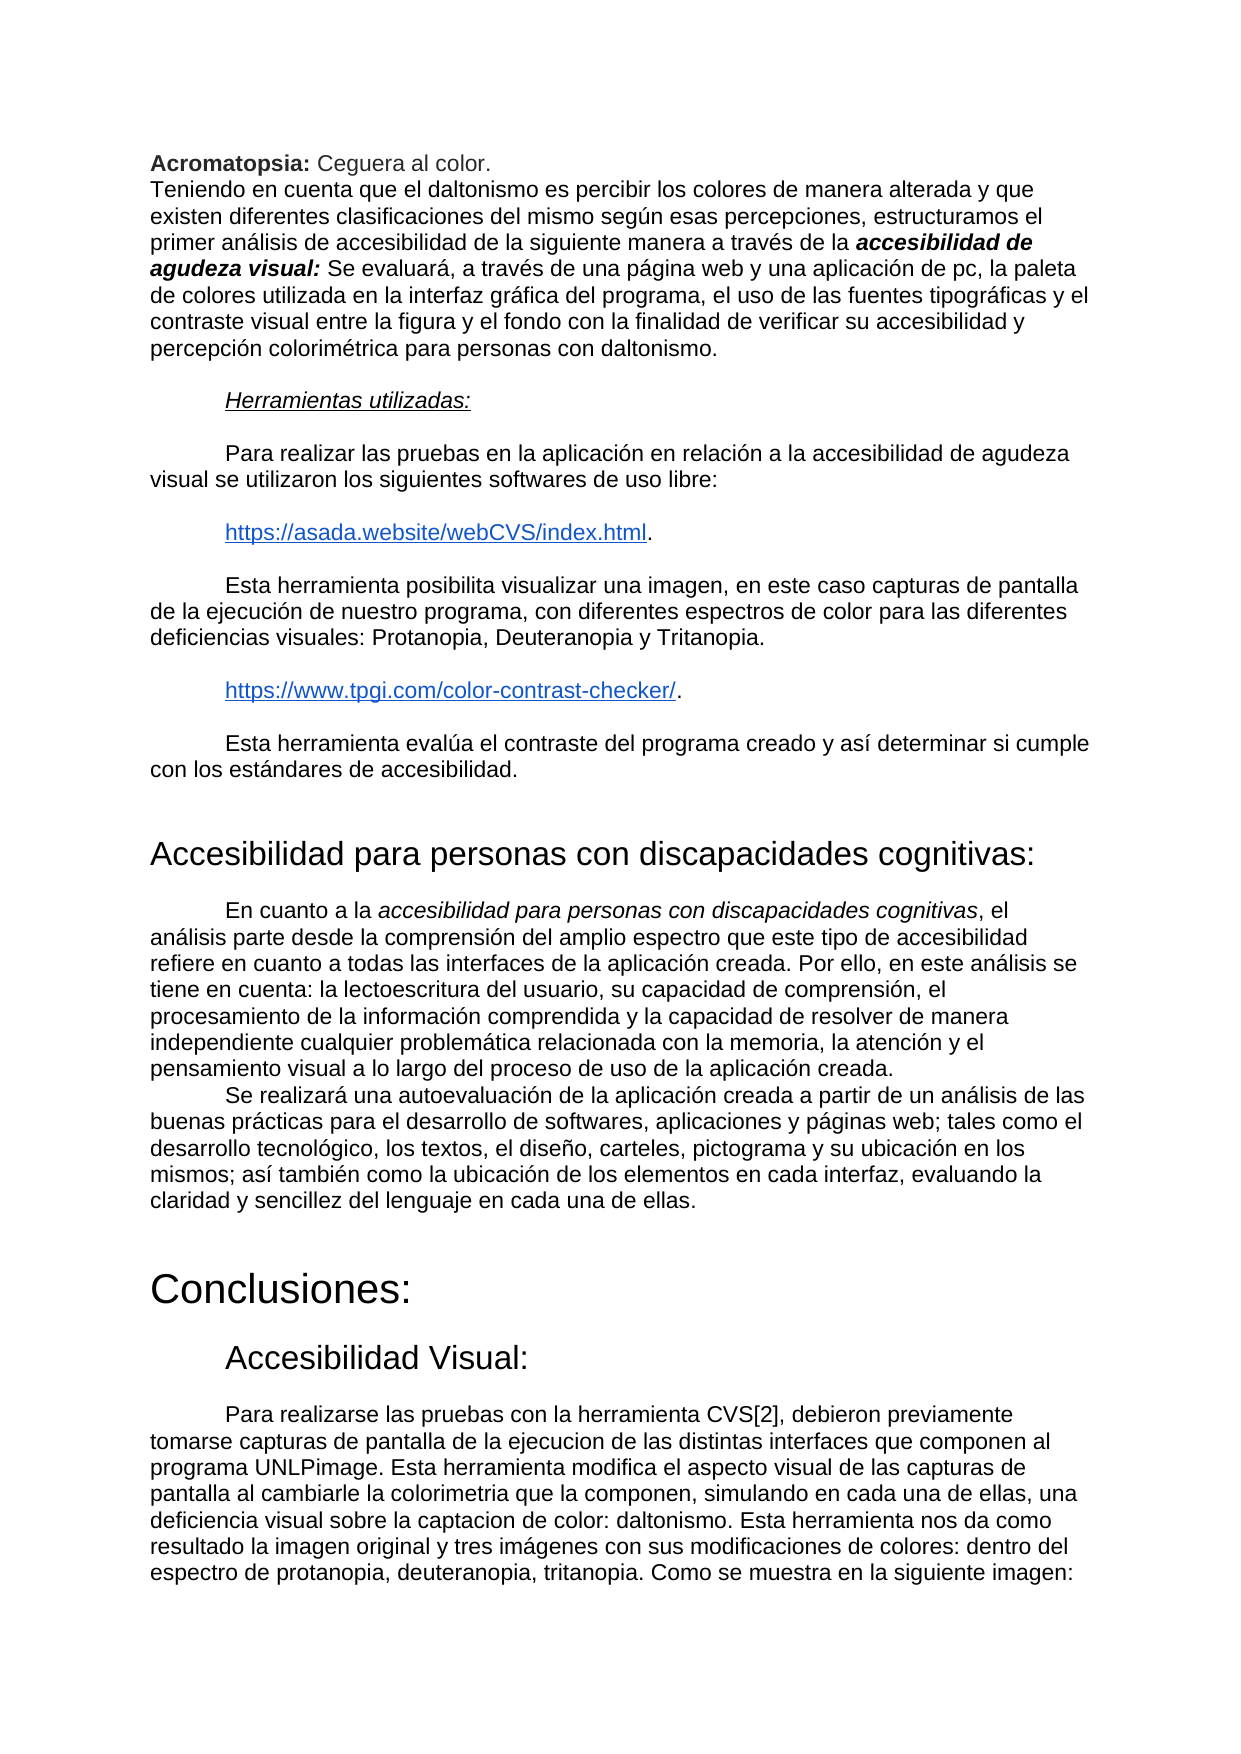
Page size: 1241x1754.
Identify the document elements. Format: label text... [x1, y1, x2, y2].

text Esta herramienta evalúa el contraste del programa creado y así determinar si cumple con los estándares de accesibilidad. [150, 730, 1090, 782]
text https://www.tpgi.com/color-contrast-checker/. [150, 677, 1090, 703]
subtitle Accesibilidad Visual: [150, 1338, 1090, 1376]
text En cuanto a la accesibilidad para personas con discapacidades cognitivas, el análisis parte desde la comprensión del amplio espectro que este tipo de accesibilidad refiere en cuanto a todas las interfaces de la aplicación creada. Por ello, en este análisis se tiene en cuenta: la lectoescritura del usuario, su capacidad de comprensión, el procesamiento de la información comprendida y la capacidad de resolver de manera independiente cualquier problemática relacionada con la memoria, la atención y el pensamiento visual a lo largo del proceso de uso de la aplicación creada. Se realizará una autoevaluación de la aplicación creada a partir de un análisis de las buenas prácticas para el desarrollo de softwares, aplicaciones y páginas web; tales como el desarrollo tecnológico, los textos, el diseño, carteles, pictograma y su ubicación en los mismos; así también como la ubicación de los elementos en cada interfaz, evaluando la claridad y sencillez del lenguaje en cada una de ellas. [150, 897, 1090, 1240]
text https://asada.website/webCVS/index.html. [150, 519, 1090, 545]
text Para realizarse las pruebas con la herramienta CVS[2], debieron previamente tomarse capturas de pantalla de la ejecucion de las distintas interfaces que componen al programa UNLPimage. Esta herramienta modifica el aspecto visual de las capturas de pantalla al cambiarle la colorimetria que la componen, simulando en cada una de ellas, una deficiencia visual sobre la captacion de color: daltonismo. Esta herramienta nos da como resultado la imagen original y tres imágenes con sus modificaciones de colores: dentro del espectro de protanopia, deuteranopia, tritanopia. Como se muestra en la siguiente imagen: [150, 1401, 1090, 1586]
text Herramientas utilizadas: [150, 387, 1090, 413]
text Esta herramienta posibilita visualizar una imagen, en este caso capturas de pantalla de la ejecución de nuestro programa, con diferentes espectros de color para las diferentes deficiencias visuales: Protanopia, Deuteranopia y Tritanopia. [150, 572, 1090, 651]
subtitle Conclusiones: [150, 1265, 1090, 1313]
text Para realizar las pruebas en la aplicación en relación a la accesibilidad de agudeza visual se utilizaron los siguientes softwares de uso libre: [150, 440, 1090, 519]
subtitle Accesibilidad para personas con discapacidades cognitivas: [150, 834, 1090, 872]
text Teniendo en cuenta que el daltonismo es percibir los colores de manera alterada y que existen diferentes clasificaciones del mismo según esas percepciones, estructuramos el primer análisis de accesibilidad de la siguiente manera a través de la accesibilidad de agudeza visual: Se evaluará, a través de una página web y una aplicación de pc, la paleta de colores utilizada en la interfaz gráfica del programa, el uso de las fuentes tipográficas y el contraste visual entre la figura y el fondo con la finalidad de verificar su accesibilidad y percepción colorimétrica para personas con daltonismo. [150, 176, 1090, 361]
text Acromatopsia: Ceguera al color. [150, 150, 1090, 176]
